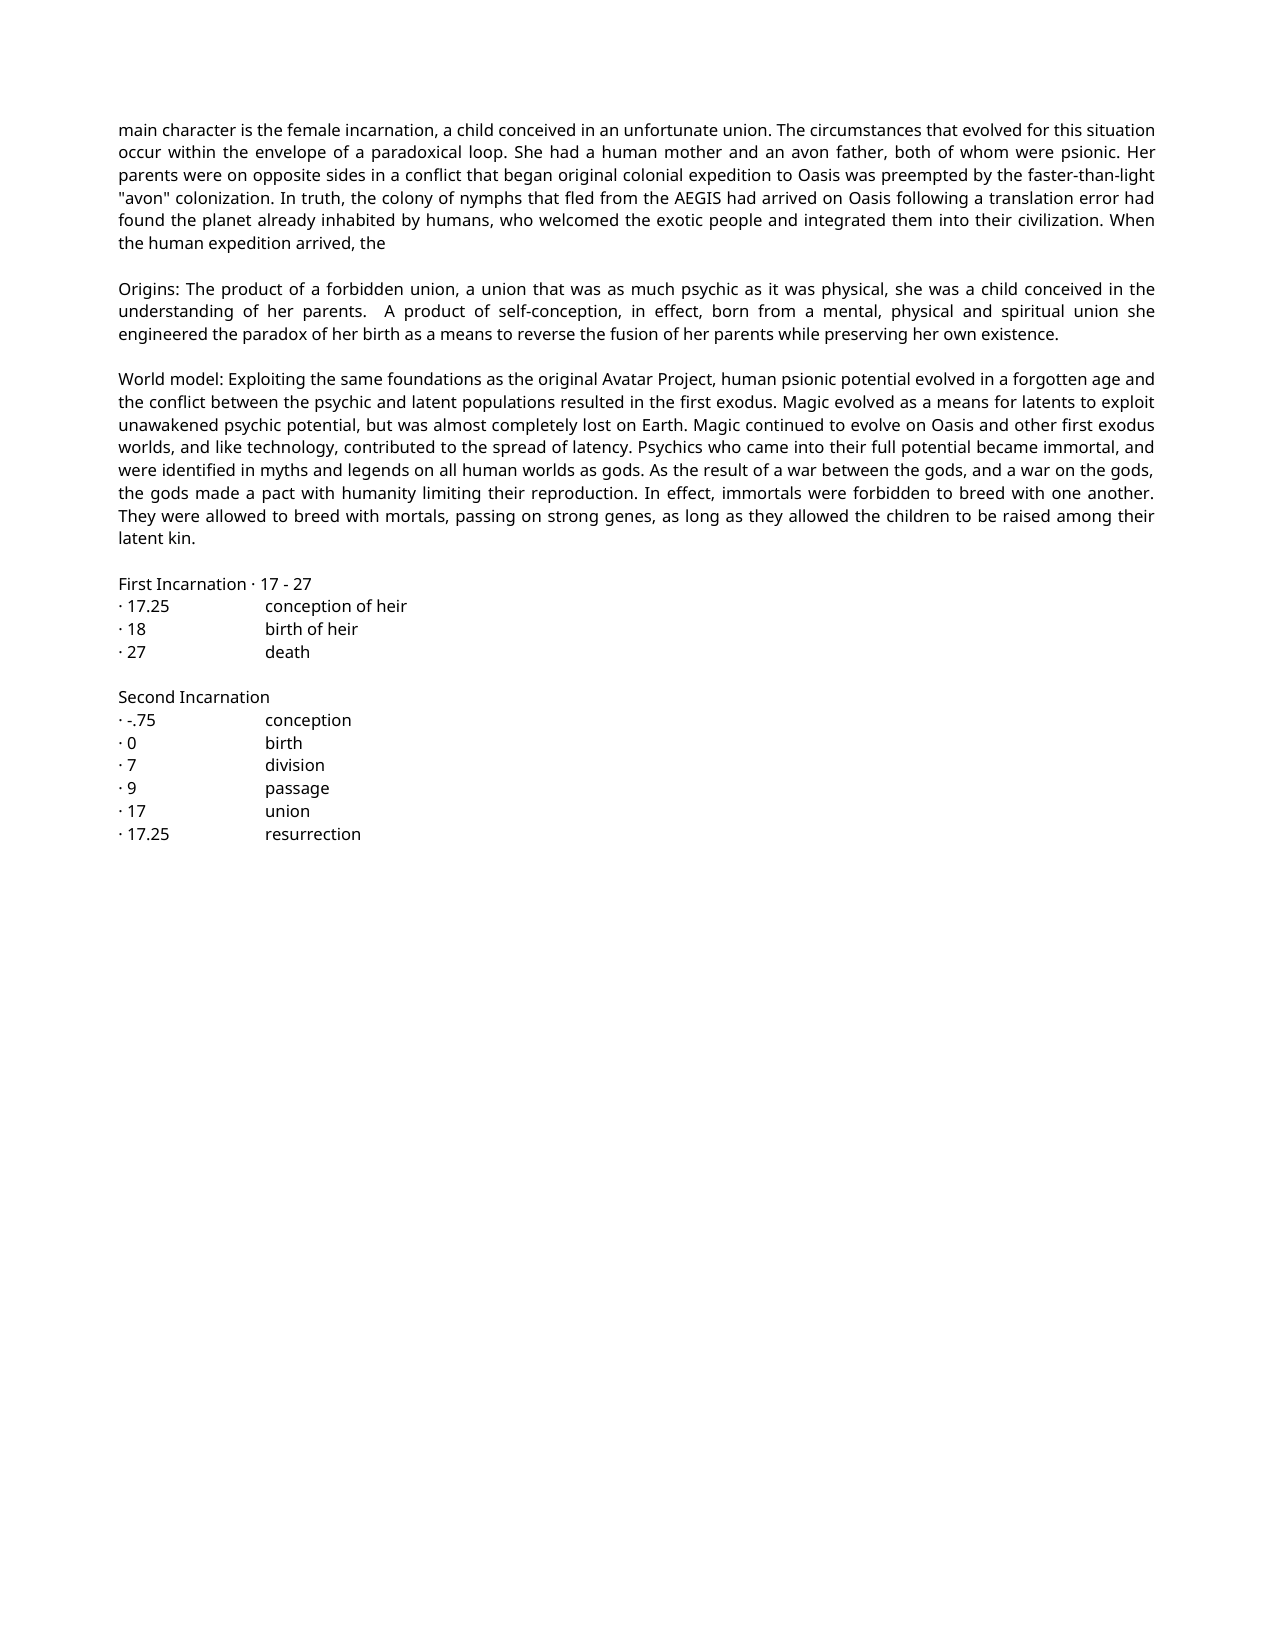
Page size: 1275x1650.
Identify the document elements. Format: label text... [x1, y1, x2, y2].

text First Incarnation · 17 - 27 [118, 572, 1157, 595]
text Second Incarnation [118, 686, 1157, 708]
text Origins: The product of a forbidden union, a union that was as much psychic as it was physical, she was a child conceived in the understanding of her parents. A product of self-conception, in effect, born from a mental, physical and spiritual union she engineered the paradox of her birth as a means to reverse the fusion of her parents while preserving her own existence. [118, 277, 1157, 345]
text main character is the female incarnation, a child conceived in an unfortunate union. The circumstances that evolved for this situation occur within the envelope of a paradoxical loop. She had a human mother and an avon father, both of whom were psionic. Her parents were on opposite sides in a conflict that began original colonial expedition to Oasis was preempted by the faster-than-light "avon" colonization. In truth, the colony of nymphs that fled from the AEGIS had arrived on Oasis following a translation error had found the planet already inhabited by humans, who welcomed the exotic people and integrated them into their civilization. When the human expedition arrived, the [118, 118, 1157, 254]
text · 17.25 resurrection [118, 822, 1157, 845]
text · 9 passage [118, 777, 1157, 799]
text · -.75 conception [118, 708, 1157, 731]
text World model: Exploiting the same foundations as the original Avatar Project, human psionic potential evolved in a forgotten age and the conflict between the psychic and latent populations resulted in the first exodus. Magic evolved as a means for latents to exploit unawakened psychic potential, but was almost completely lost on Earth. Magic continued to evolve on Oasis and other first exodus worlds, and like technology, contributed to the spread of latency. Psychics who came into their full potential became immortal, and were identified in myths and legends on all human worlds as gods. As the result of a war between the gods, and a war on the gods, the gods made a pact with humanity limiting their reproduction. In effect, immortals were forbidden to breed with one another. They were allowed to breed with mortals, passing on strong genes, as long as they allowed the children to be raised among their latent kin. [118, 368, 1157, 549]
text · 18 birth of heir [118, 618, 1157, 640]
text · 27 death [118, 640, 1157, 663]
text · 7 division [118, 754, 1157, 777]
text · 17.25 conception of heir [118, 595, 1157, 618]
text · 0 birth [118, 731, 1157, 754]
text · 17 union [118, 799, 1157, 822]
